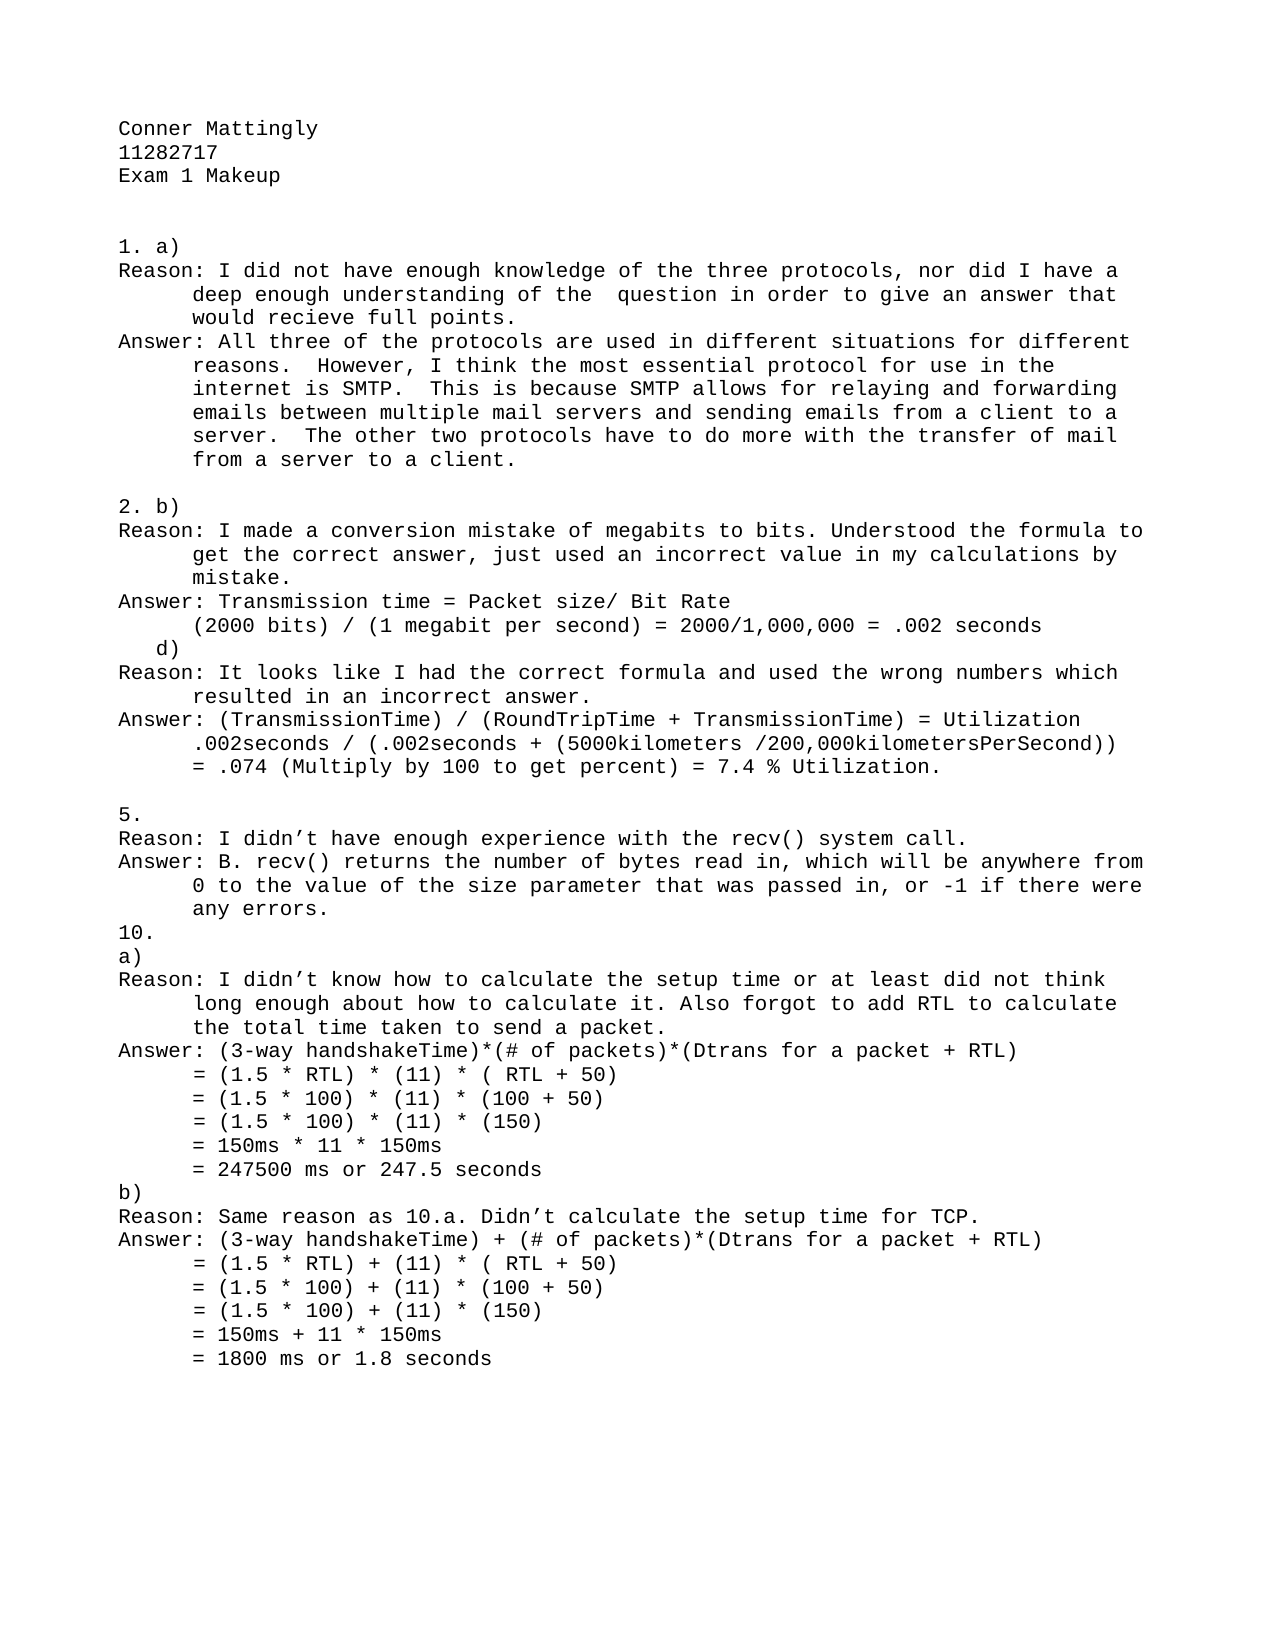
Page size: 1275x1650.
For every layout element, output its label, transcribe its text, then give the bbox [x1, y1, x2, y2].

text d) [118, 638, 1157, 662]
text b) [118, 1182, 1157, 1206]
text Reason: I did not have enough knowledge of the three protocols, nor did I have a deep enough understanding of the question in order to give an answer that would recieve full points. [118, 260, 1157, 331]
text 10. [118, 922, 1157, 946]
text 2. b) [118, 496, 1157, 520]
text 1. a) [118, 236, 1157, 260]
text = (1.5 * 100) * (11) * (150) [118, 1111, 1157, 1135]
text = (1.5 * 100) + (11) * (100 + 50) [118, 1277, 1157, 1300]
text (2000 bits) / (1 megabit per second) = 2000/1,000,000 = .002 seconds [118, 615, 1157, 638]
text Reason: I didn’t have enough experience with the recv() system call. [118, 827, 1157, 851]
text = 150ms + 11 * 150ms [118, 1324, 1157, 1348]
text Reason: It looks like I had the correct formula and used the wrong numbers which resulted in an incorrect answer. [118, 662, 1157, 709]
text Reason: I didn’t know how to calculate the setup time or at least did not think long enough about how to calculate it. Also forgot to add RTL to calculate the total time taken to send a packet. [118, 969, 1157, 1040]
text Answer: (3-way handshakeTime) + (# of packets)*(Dtrans for a packet + RTL) [118, 1229, 1157, 1253]
text = 150ms * 11 * 150ms [118, 1135, 1157, 1158]
text = (1.5 * RTL) + (11) * ( RTL + 50) [118, 1253, 1157, 1277]
text = (1.5 * RTL) * (11) * ( RTL + 50) [118, 1064, 1157, 1088]
text Conner Mattingly [118, 118, 1157, 142]
text Answer: All three of the protocols are used in different situations for different reasons. However, I think the most essential protocol for use in the internet is SMTP. This is because SMTP allows for relaying and forwarding emails between multiple mail servers and sending emails from a client to a server. The other two protocols have to do more with the transfer of mail from a server to a client. [118, 331, 1157, 473]
text Reason: Same reason as 10.a. Didn’t calculate the setup time for TCP. [118, 1206, 1157, 1229]
text Answer: (3-way handshakeTime)*(# of packets)*(Dtrans for a packet + RTL) [118, 1040, 1157, 1064]
text Reason: I made a conversion mistake of megabits to bits. Understood the formula to get the correct answer, just used an incorrect value in my calculations by mistake. [118, 520, 1157, 591]
text = 1800 ms or 1.8 seconds [118, 1348, 1157, 1371]
text 11282717 [118, 142, 1157, 165]
text a) [118, 946, 1157, 969]
text = (1.5 * 100) * (11) * (100 + 50) [118, 1088, 1157, 1111]
text Answer: (TransmissionTime) / (RoundTripTime + TransmissionTime) = Utilization [118, 709, 1157, 733]
text Answer: B. recv() returns the number of bytes read in, which will be anywhere from 0 to the value of the size parameter that was passed in, or -1 if there were any errors. [118, 851, 1157, 922]
text .002seconds / (.002seconds + (5000kilometers /200,000kilometersPerSecond)) = .074 (Multiply by 100 to get percent) = 7.4 % Utilization. [118, 733, 1157, 780]
text Answer: Transmission time = Packet size/ Bit Rate [118, 591, 1157, 615]
text = 247500 ms or 247.5 seconds [118, 1158, 1157, 1182]
text Exam 1 Makeup [118, 165, 1157, 189]
text 5. [118, 804, 1157, 827]
text = (1.5 * 100) + (11) * (150) [118, 1300, 1157, 1324]
